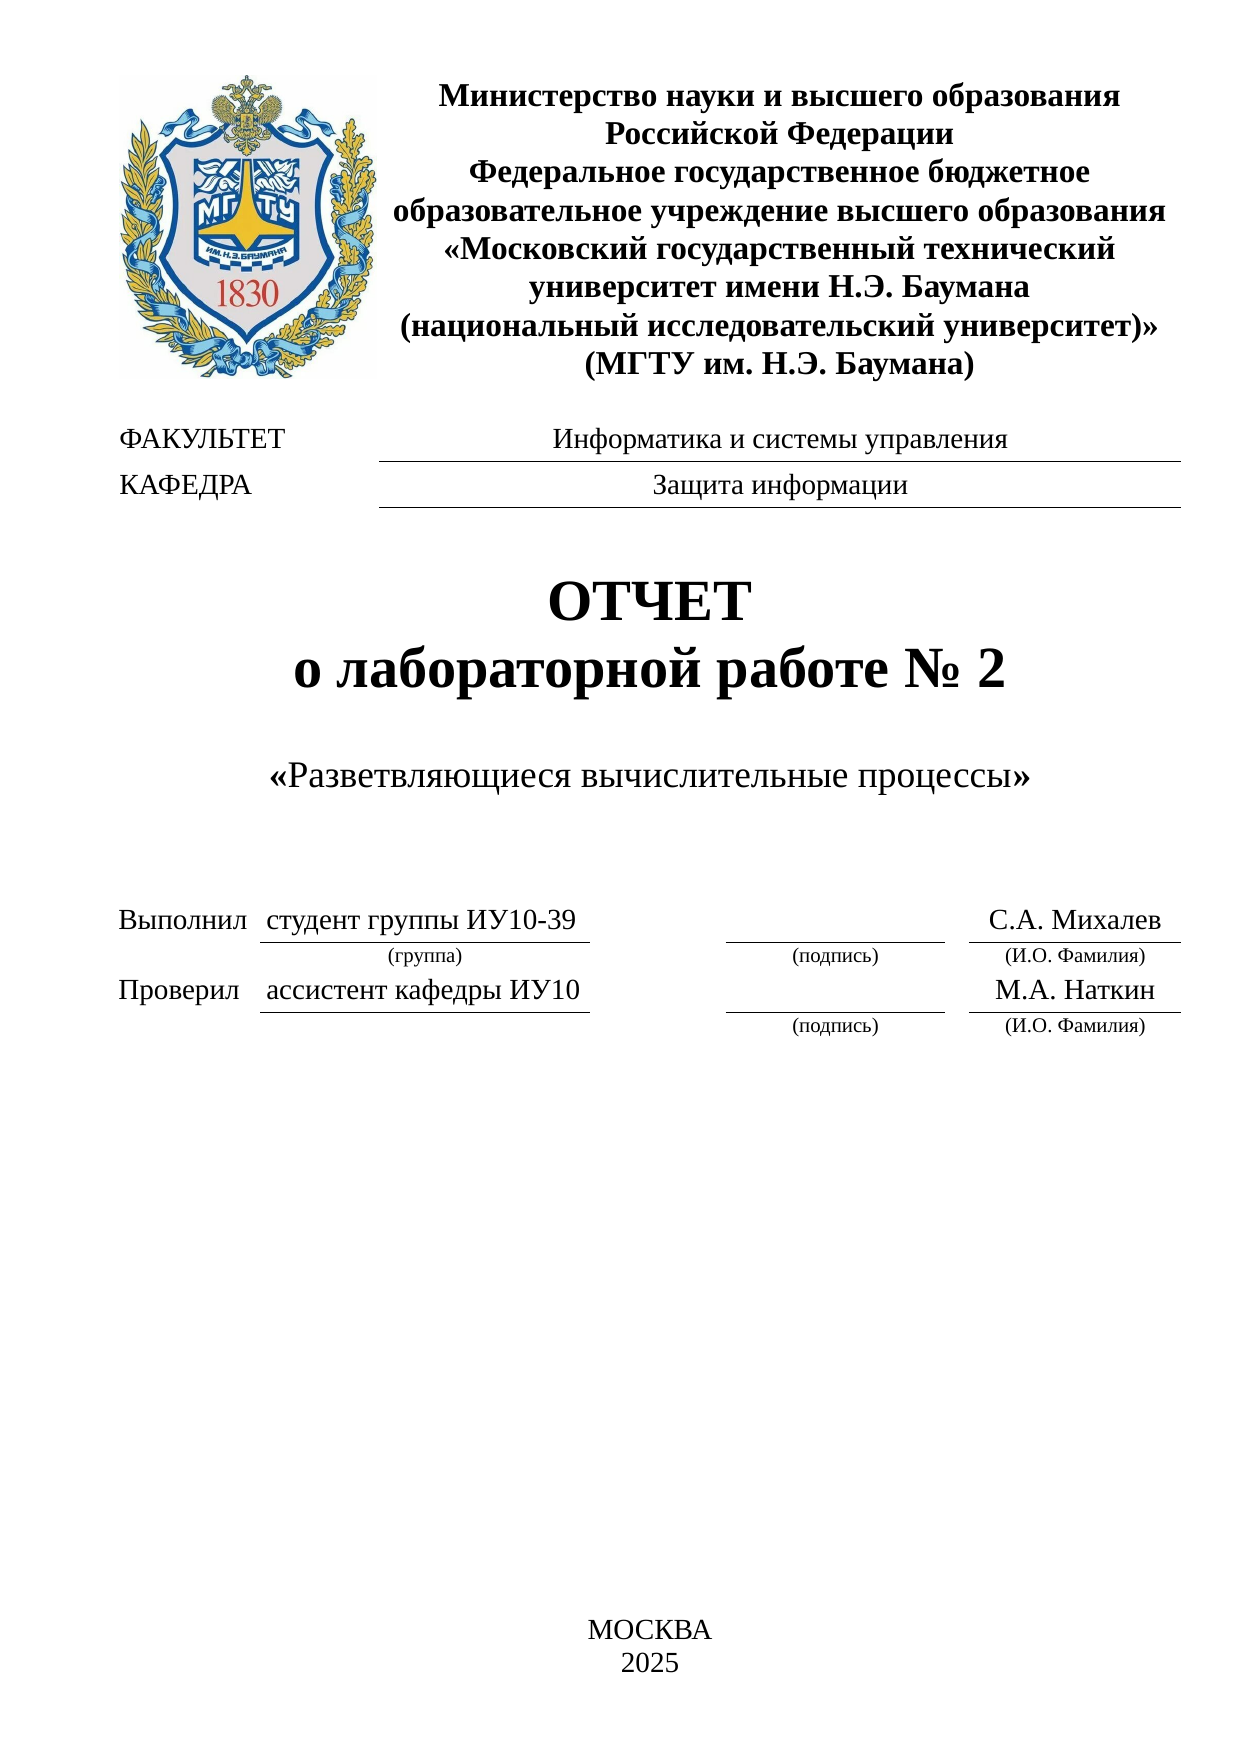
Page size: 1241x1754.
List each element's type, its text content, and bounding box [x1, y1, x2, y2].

table_cell [590, 967, 726, 1012]
table_cell [118, 1012, 260, 1037]
table_cell КАФЕДРА [118, 461, 379, 507]
text ОТЧЕТ о лабораторной работе № 2 [118, 566, 1181, 701]
table_header ФАКУЛЬТЕТ [118, 416, 379, 461]
table_header студент группы ИУ10-39 [260, 897, 590, 942]
table_cell (подпись) [726, 1013, 945, 1037]
table_cell (И.О. Фамилия) [969, 943, 1181, 967]
table_cell (подпись) [726, 943, 945, 967]
table_cell [118, 942, 260, 967]
table_header [726, 897, 945, 942]
table_cell [590, 1012, 726, 1037]
table_cell М.А. Наткин [969, 967, 1181, 1012]
text «Разветвляющиеся вычислительные процессы» [118, 753, 1181, 796]
table_cell ассистент кафедры ИУ10 [260, 967, 590, 1012]
table_cell [945, 1012, 969, 1037]
table_header Выполнил [118, 897, 260, 942]
table_cell [945, 942, 969, 967]
table_cell [945, 967, 969, 1012]
table_cell (И.О. Фамилия) [969, 1013, 1181, 1037]
table_header [590, 897, 726, 942]
table_header С.А. Михалев [969, 897, 1181, 942]
table_cell [260, 1013, 590, 1037]
table_cell Проверил [118, 967, 260, 1012]
table_cell [726, 967, 945, 1012]
table_header [945, 897, 969, 942]
table_cell Защита информации [379, 462, 1181, 507]
table_header Информатика и системы управления [379, 416, 1181, 461]
table_cell (группа) [260, 943, 590, 967]
table_cell [590, 942, 726, 967]
